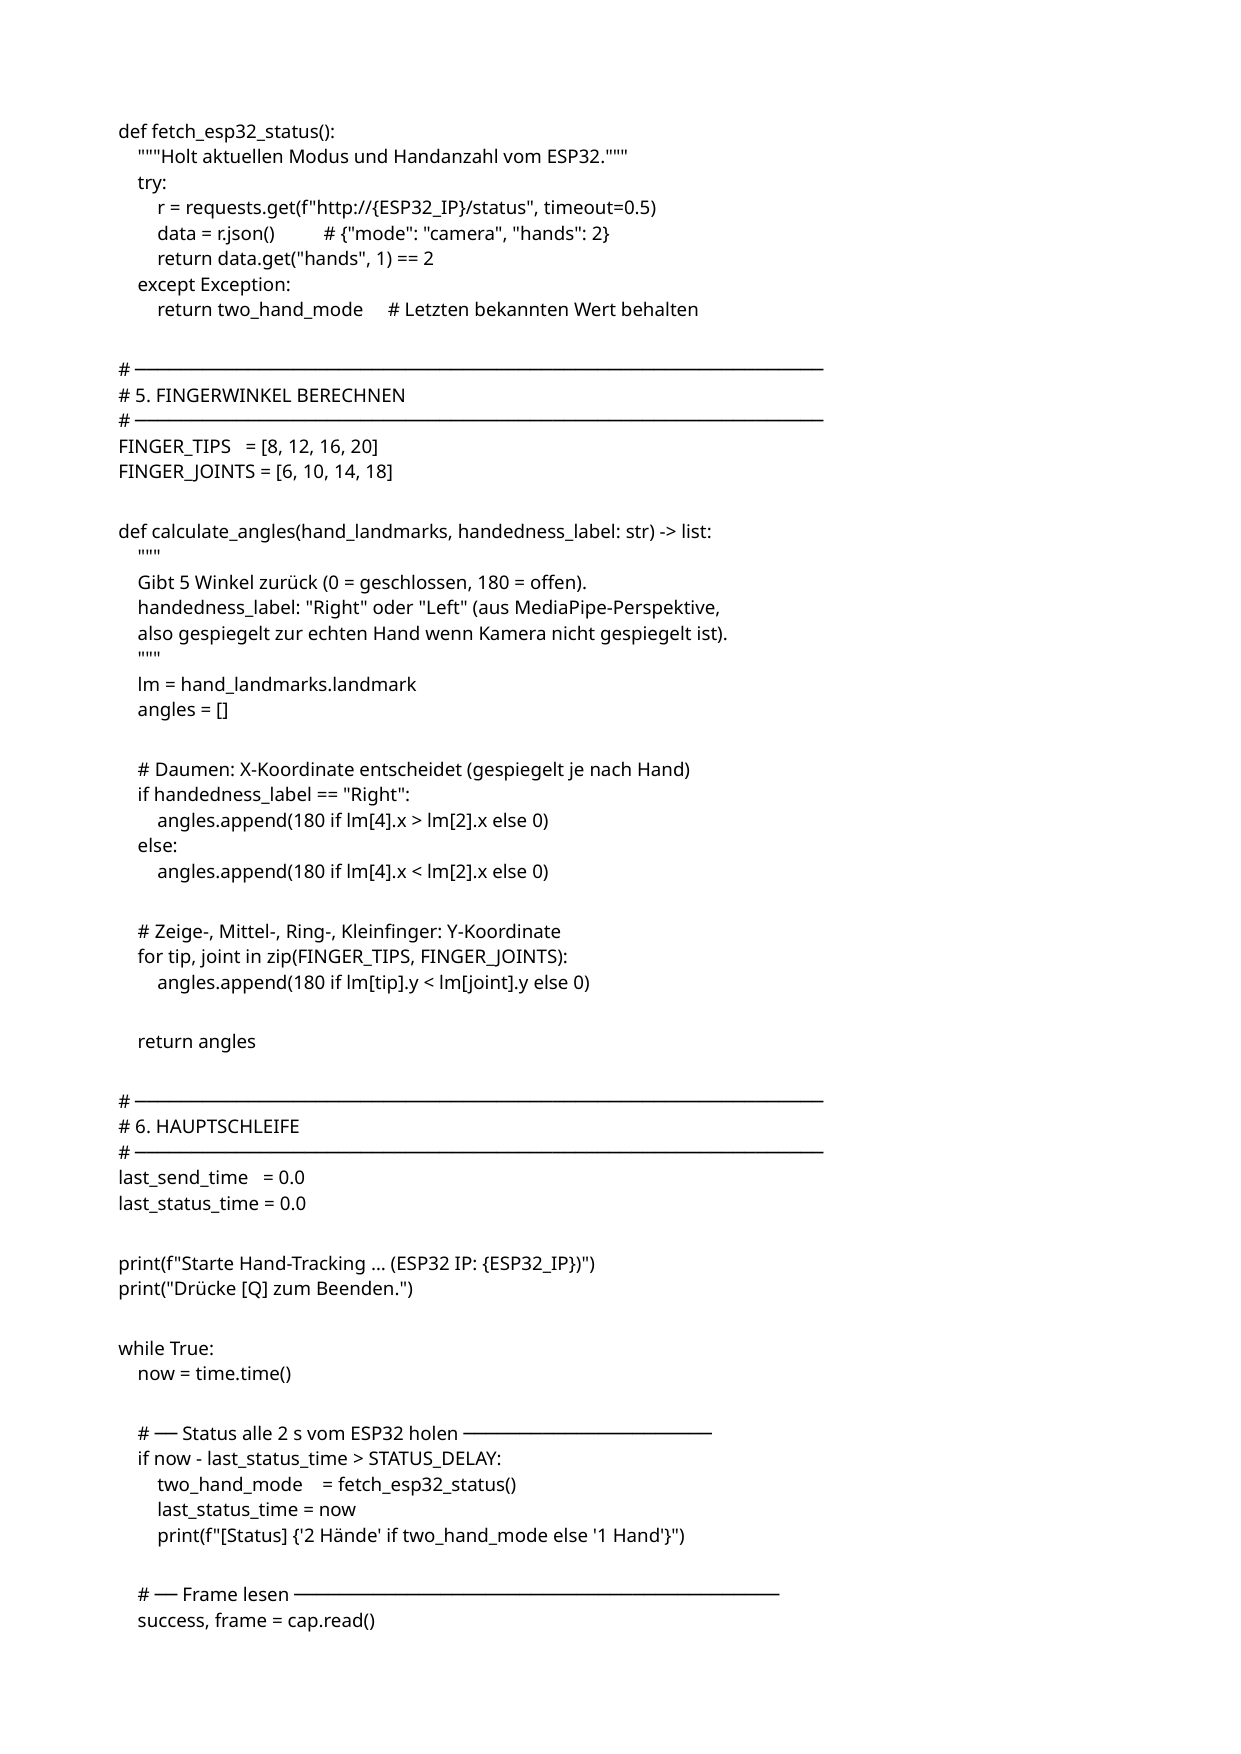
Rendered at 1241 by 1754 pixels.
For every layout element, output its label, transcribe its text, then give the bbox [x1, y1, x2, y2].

text print("Drücke [Q] zum Beenden.") [118, 1275, 1122, 1301]
text return two_hand_mode # Letzten bekannten Wert behalten [118, 297, 1122, 322]
text # 6. HAUPTSCHLEIFE [118, 1114, 1122, 1139]
text # ───────────────────────────────────────────────────────────── [118, 356, 1122, 382]
text return angles [118, 1028, 1122, 1054]
text # Zeige-, Mittel-, Ring-, Kleinfinger: Y-Koordinate [118, 918, 1122, 943]
text def fetch_esp32_status(): [118, 118, 1122, 144]
text angles.append(180 if lm[tip].y < lm[joint].y else 0) [118, 969, 1122, 994]
text now = time.time() [118, 1360, 1122, 1386]
text last_status_time = 0.0 [118, 1190, 1122, 1216]
text last_status_time = now [118, 1497, 1122, 1522]
text FINGER_TIPS = [8, 12, 16, 20] [118, 433, 1122, 458]
text else: [118, 833, 1122, 858]
text FINGER_JOINTS = [6, 10, 14, 18] [118, 458, 1122, 484]
text for tip, joint in zip(FINGER_TIPS, FINGER_JOINTS): [118, 943, 1122, 969]
text angles.append(180 if lm[4].x > lm[2].x else 0) [118, 807, 1122, 833]
text print(f"[Status] {'2 Hände' if two_hand_mode else '1 Hand'}") [118, 1522, 1122, 1548]
text # ───────────────────────────────────────────────────────────── [118, 1088, 1122, 1114]
text """ [118, 646, 1122, 671]
text while True: [118, 1335, 1122, 1360]
text # ── Status alle 2 s vom ESP32 holen ────────────────────── [118, 1420, 1122, 1446]
text r = requests.get(f"http://{ESP32_IP}/status", timeout=0.5) [118, 195, 1122, 220]
text """Holt aktuellen Modus und Handanzahl vom ESP32.""" [118, 144, 1122, 169]
text """ [118, 543, 1122, 569]
text two_hand_mode = fetch_esp32_status() [118, 1471, 1122, 1497]
text success, frame = cap.read() [118, 1607, 1122, 1633]
text try: [118, 169, 1122, 195]
text # 5. FINGERWINKEL BERECHNEN [118, 382, 1122, 407]
text handedness_label: "Right" oder "Left" (aus MediaPipe-Perspektive, [118, 594, 1122, 620]
text # ── Frame lesen ─────────────────────────────────────────── [118, 1582, 1122, 1607]
text except Exception: [118, 271, 1122, 297]
text Gibt 5 Winkel zurück (0 = geschlossen, 180 = offen). [118, 569, 1122, 594]
text last_send_time = 0.0 [118, 1165, 1122, 1190]
text data = r.json() # {"mode": "camera", "hands": 2} [118, 220, 1122, 246]
text def calculate_angles(hand_landmarks, handedness_label: str) -> list: [118, 518, 1122, 543]
text # Daumen: X-Koordinate entscheidet (gespiegelt je nach Hand) [118, 756, 1122, 782]
text print(f"Starte Hand-Tracking … (ESP32 IP: {ESP32_IP})") [118, 1250, 1122, 1275]
text # ───────────────────────────────────────────────────────────── [118, 407, 1122, 433]
text angles = [] [118, 697, 1122, 722]
text also gespiegelt zur echten Hand wenn Kamera nicht gespiegelt ist). [118, 620, 1122, 646]
text angles.append(180 if lm[4].x < lm[2].x else 0) [118, 858, 1122, 884]
text return data.get("hands", 1) == 2 [118, 246, 1122, 271]
text if now - last_status_time > STATUS_DELAY: [118, 1446, 1122, 1471]
text if handedness_label == "Right": [118, 782, 1122, 807]
text # ───────────────────────────────────────────────────────────── [118, 1139, 1122, 1165]
text lm = hand_landmarks.landmark [118, 671, 1122, 697]
